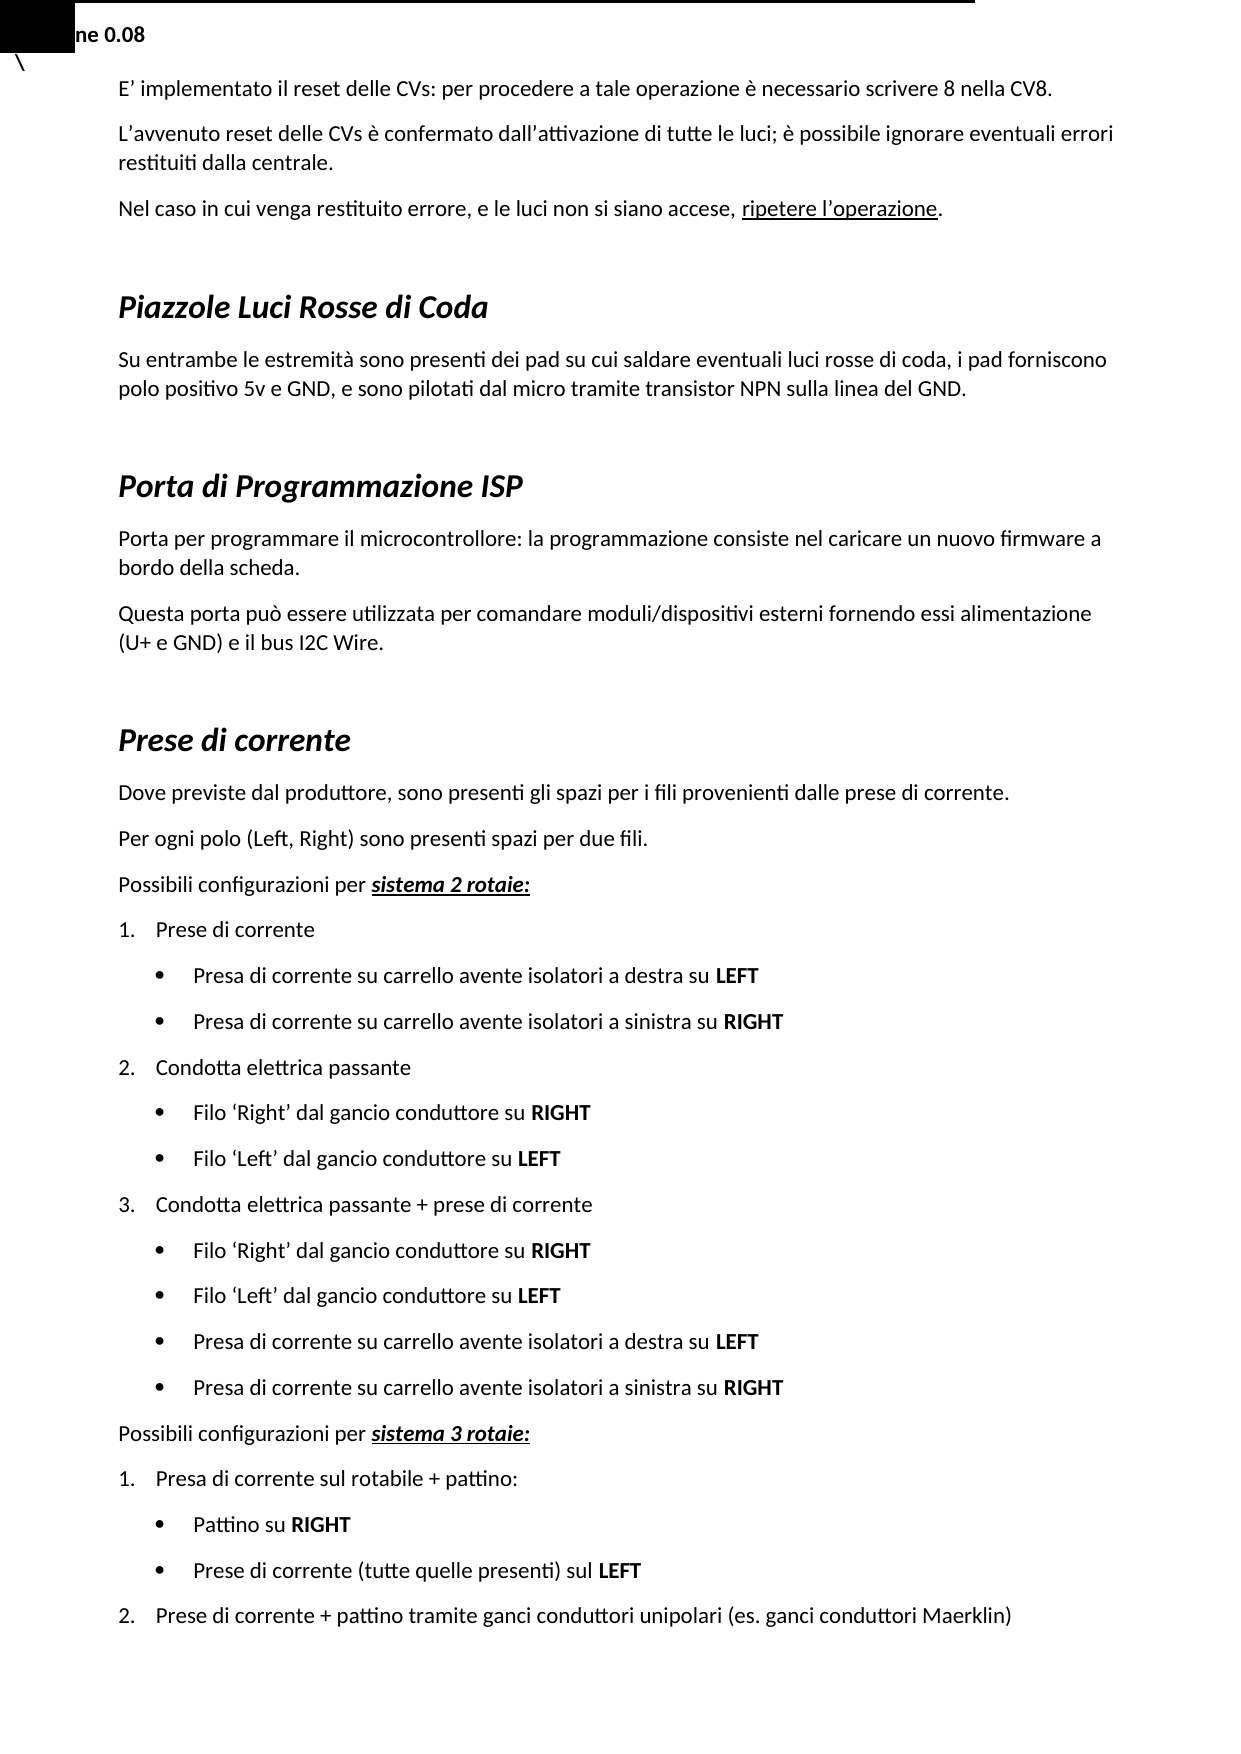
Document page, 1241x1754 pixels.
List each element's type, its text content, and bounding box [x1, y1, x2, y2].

text Su entrambe le estremità sono presenti dei pad su cui saldare eventuali luci rosse di coda, i pad forniscono polo positivo 5v e GND, e sono pilotati dal micro tramite transistor NPN sulla linea del GND. [118, 345, 1122, 402]
text Possibili configurazioni per sistema 2 rotaie: [118, 870, 1122, 898]
list Condotta elettrica passante [118, 1053, 1122, 1081]
list Prese di corrente [118, 916, 1122, 944]
list Presa di corrente su carrello avente isolatori a destra su LEFT [156, 961, 1122, 989]
list Filo ‘Left’ dal gancio conduttore su LEFT [156, 1144, 1122, 1172]
text Porta per programmare il microcontrollore: la programmazione consiste nel caricare un nuovo firmware a bordo della scheda. [118, 524, 1122, 581]
list Presa di corrente sul rotabile + pattino: [118, 1464, 1122, 1492]
list Prese di corrente + pattino tramite ganci conduttori unipolari (es. ganci conduttori Maerklin) [118, 1602, 1122, 1629]
text Questa porta può essere utilizzata per comandare moduli/dispositivi esterni fornendo essi alimentazione (U+ e GND) e il bus I2C Wire. [118, 599, 1122, 656]
text Nel caso in cui venga restituito errore, e le luci non si siano accese, ripetere l’operazione. [118, 194, 1122, 222]
list Filo ‘Right’ dal gancio conduttore su RIGHT [156, 1236, 1122, 1264]
list Presa di corrente su carrello avente isolatori a sinistra su RIGHT [156, 1007, 1122, 1035]
subtitle Piazzole Luci Rosse di Coda [118, 286, 1122, 326]
subtitle Prese di corrente [118, 719, 1122, 760]
text L’avvenuto reset delle CVs è confermato dall’attivazione di tutte le luci; è possibile ignorare eventuali errori restituiti dalla centrale. [118, 119, 1122, 177]
text Possibili configurazioni per sistema 3 rotaie: [118, 1419, 1122, 1447]
list Presa di corrente su carrello avente isolatori a sinistra su RIGHT [156, 1373, 1122, 1401]
list Condotta elettrica passante + prese di corrente [118, 1190, 1122, 1218]
list Filo ‘Right’ dal gancio conduttore su RIGHT [156, 1098, 1122, 1127]
list Filo ‘Left’ dal gancio conduttore su LEFT [156, 1281, 1122, 1309]
text Dove previste dal produttore, sono presenti gli spazi per i fili provenienti dalle prese di corrente. [118, 778, 1122, 806]
list Presa di corrente su carrello avente isolatori a destra su LEFT [156, 1327, 1122, 1355]
list Prese di corrente (tutte quelle presenti) sul LEFT [156, 1556, 1122, 1584]
text Per ogni polo (Left, Right) sono presenti spazi per due fili. [118, 824, 1122, 852]
list Pattino su RIGHT [156, 1510, 1122, 1538]
text E’ implementato il reset delle CVs: per procedere a tale operazione è necessario scrivere 8 nella CV8. [118, 74, 1122, 102]
subtitle Porta di Programmazione ISP [118, 465, 1122, 506]
